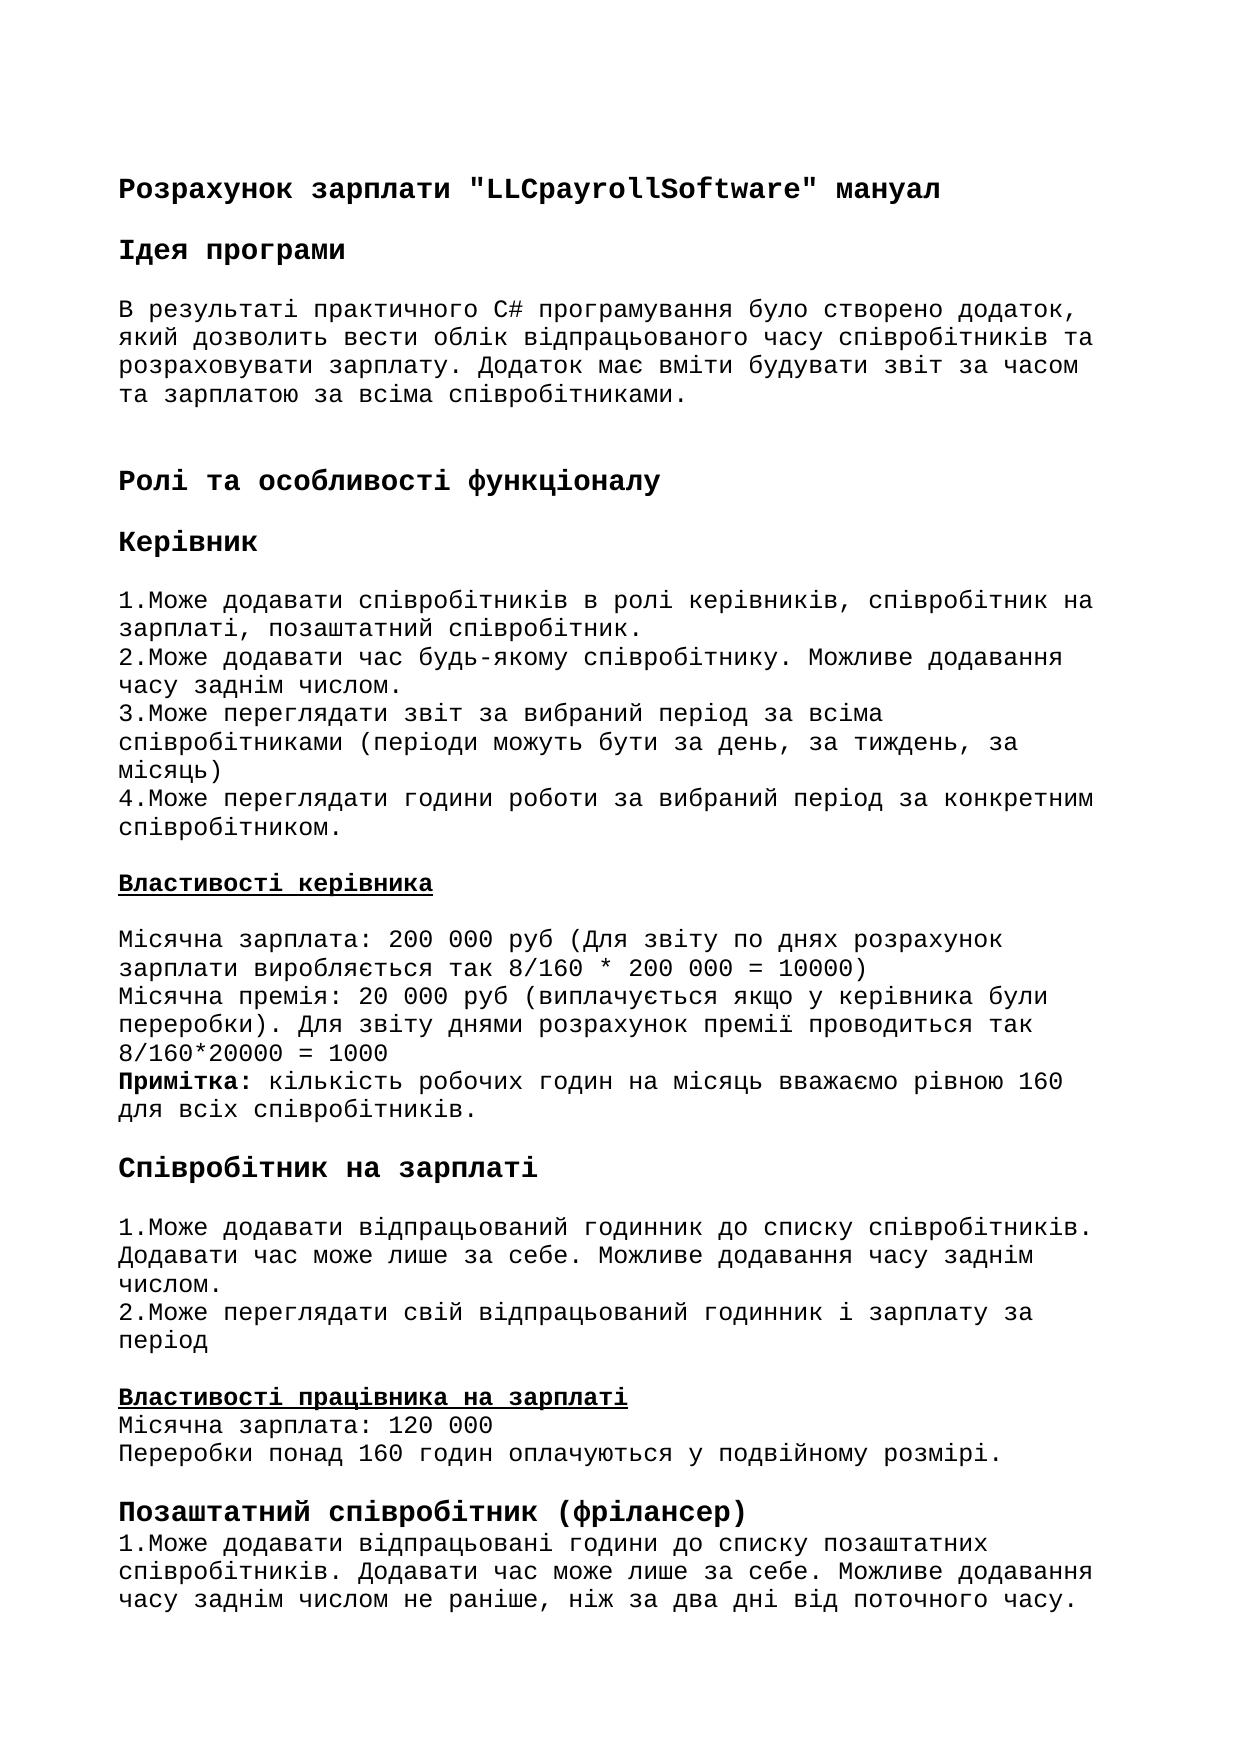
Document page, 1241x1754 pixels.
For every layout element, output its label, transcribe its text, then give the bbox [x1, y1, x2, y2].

text 4.Може переглядати години роботи за вибраний період за конкретним співробітником. [118, 786, 1122, 843]
text Примітка: кількість робочих годин на місяць вважаємо рівною 160 для всіх співробітників. [118, 1069, 1122, 1125]
text Властивості керівника [118, 871, 1122, 899]
text 1.Може додавати відпрацьовані години до списку позаштатних співробітників. Додавати час може лише за себе. Можливе додавання часу заднім числом не раніше, ніж за два дні від поточного часу. [118, 1530, 1122, 1615]
text Місячна зарплата: 200 000 руб (Для звіту по днях розрахунок зарплати виробляється так 8/160 * 200 000 = 10000) [118, 927, 1122, 984]
text Місячна премія: 20 000 руб (виплачується якщо у керівника були переробки). Для звіту днями розрахунок премії проводиться так 8/160*20000 = 1000 [118, 984, 1122, 1069]
text 2.Може переглядати свій відпрацьований годинник і зарплату за період [118, 1299, 1122, 1356]
text Позаштатний співробітник (фрілансер) [118, 1497, 1122, 1530]
text 1.Може додавати співробітників в ролі керівників, співробітник на зарплаті, позаштатний співробітник. [118, 588, 1122, 644]
text 3.Може переглядати звіт за вибраний період за всіма співробітниками (періоди можуть бути за день, за тиждень, за місяць) [118, 701, 1122, 786]
text Ідея програми [118, 235, 1122, 268]
text 1.Може додавати відпрацьований годинник до списку співробітників. Додавати час може лише за себе. Можливе додавання часу заднім числом. [118, 1214, 1122, 1299]
text В результаті практичного C# програмування було створено додаток, який дозволить вести облік відпрацьованого часу співробітників та розраховувати зарплату. Додаток має вміти будувати звіт за часом та зарплатою за всіма співробітниками. [118, 296, 1122, 409]
text Керівник [118, 527, 1122, 560]
text Співробітник на зарплаті [118, 1153, 1122, 1186]
text Ролі та особливості функціоналу [118, 466, 1122, 499]
text 2.Може додавати час будь-якому співробітнику. Можливе додавання часу заднім числом. [118, 644, 1122, 701]
text Розрахунок зарплати "LLCpayrollSoftware" мануал [118, 174, 1122, 207]
text Місячна зарплата: 120 000 [118, 1412, 1122, 1441]
text Переробки понад 160 годин оплачуються у подвійному розмірі. [118, 1441, 1122, 1469]
text Властивості працівника на зарплаті [118, 1384, 1122, 1412]
